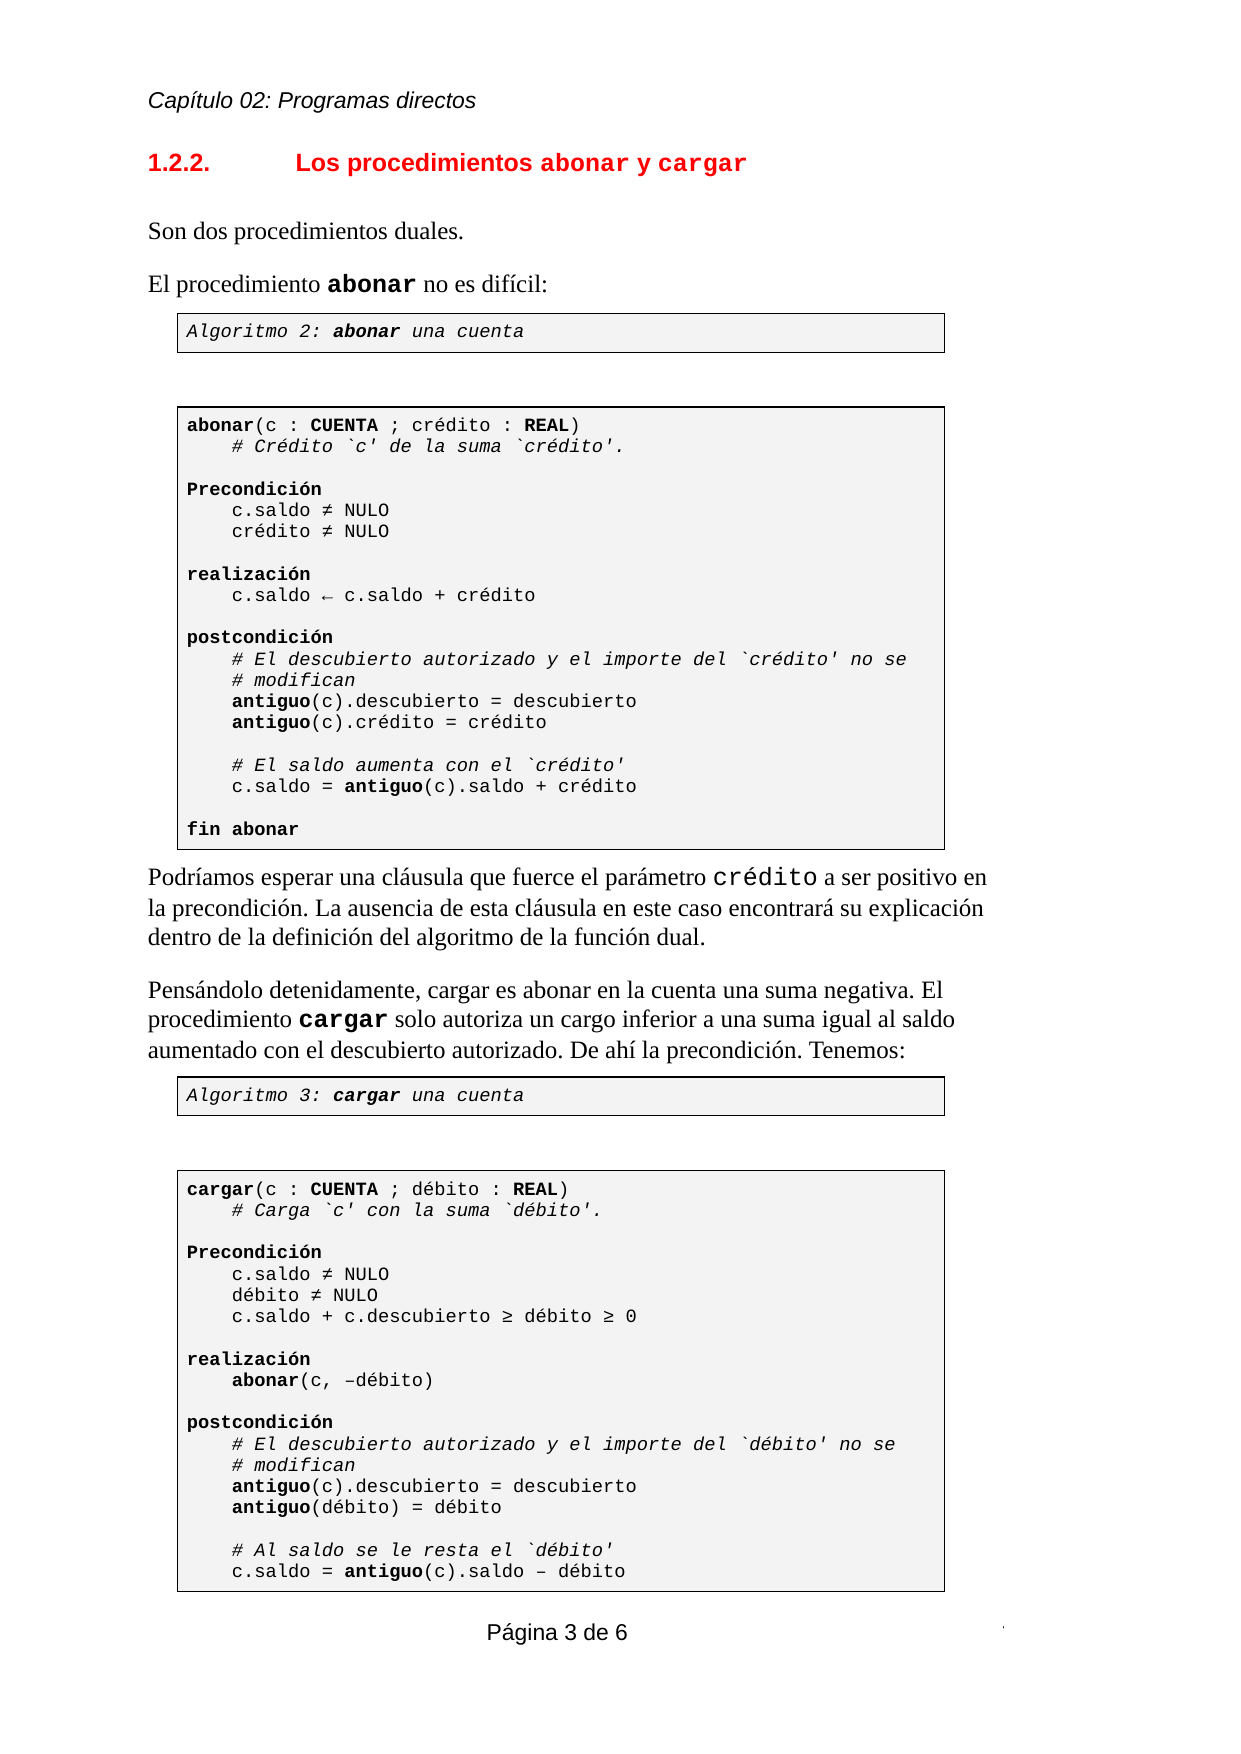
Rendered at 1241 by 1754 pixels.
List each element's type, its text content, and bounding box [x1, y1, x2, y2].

text Podríamos esperar una cláusula que fuerce el parámetro crédito a ser positivo en la precondición. La ausencia de esta cláusula en este caso encontrará su explicación dentro de la definición del algoritmo de la función dual. [148, 862, 1004, 951]
subtitle Los procedimientos abonar y cargar [148, 148, 1004, 179]
text Pensándolo detenidamente, cargar es abonar en la cuenta una suma negativa. El procedimiento cargar solo autoriza un cargo inferior a una suma igual al saldo aumentado con el descubierto autorizado. De ahí la precondición. Tenemos: [148, 976, 1004, 1064]
text Algoritmo 2: abonar una cuenta [178, 314, 944, 352]
text cargar(c : CUENTA ; débito : REAL) # Carga `c' con la suma `débito'. Precondición c.saldo ≠ NULO débito ≠ NULO c.saldo + c.descubierto ≥ débito ≥ 0 realización abonar(c, –débito) postcondición # El descubierto autorizado y el importe del `débito' no se # modifican antiguo(c).descubierto = descubierto antiguo(débito) = débito # Al saldo se le resta el `débito' c.saldo = antiguo(c).saldo – débito [178, 1171, 944, 1591]
text Son dos procedimientos duales. [148, 216, 1004, 245]
text Algoritmo 3: cargar una cuenta [178, 1078, 944, 1115]
text El procedimiento abonar no es difícil: [148, 269, 1004, 300]
text abonar(c : CUENTA ; crédito : REAL) # Crédito `c' de la suma `crédito'. Precondición c.saldo ≠ NULO crédito ≠ NULO realización c.saldo ← c.saldo + crédito postcondición # El descubierto autorizado y el importe del `crédito' no se # modifican antiguo(c).descubierto = descubierto antiguo(c).crédito = crédito # El saldo aumenta con el `crédito' c.saldo = antiguo(c).saldo + crédito fin abonar [178, 408, 944, 849]
